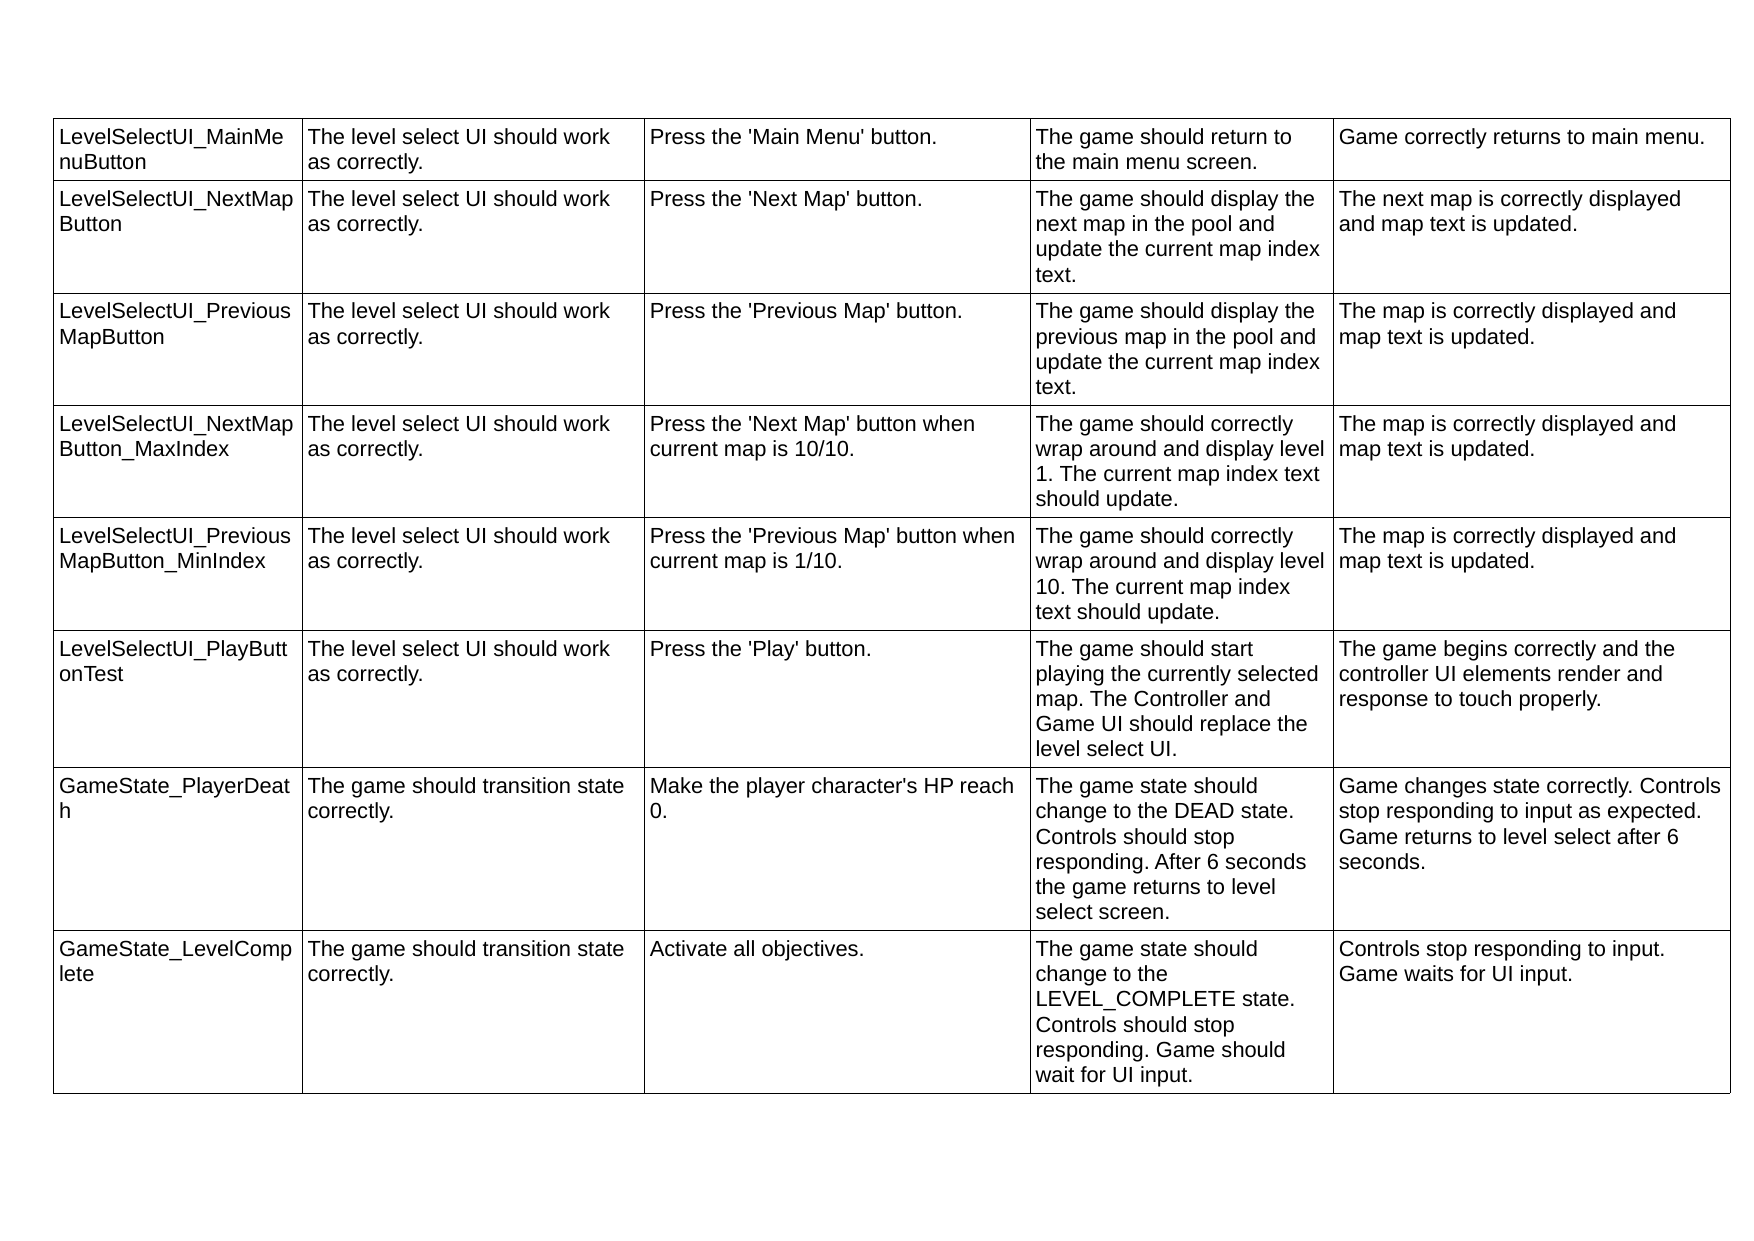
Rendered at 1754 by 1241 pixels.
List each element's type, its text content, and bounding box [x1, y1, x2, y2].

table_cell The game should correctly wrap around and display level 10. The current map index text should update. [1031, 518, 1333, 630]
table_cell The game should display the previous map in the pool and update the current map index text. [1031, 294, 1333, 405]
table_cell The game should transition state correctly. [303, 931, 644, 1093]
table_cell LevelSelectUI_MainMenuButton [54, 119, 302, 180]
table_cell Game changes state correctly. Controls stop responding to input as expected. Game returns to level select after 6 seconds. [1334, 768, 1730, 930]
table_cell LevelSelectUI_NextMapButton [54, 181, 302, 292]
table_cell The map is correctly displayed and map text is updated. [1334, 518, 1730, 630]
table_cell The level select UI should work as correctly. [303, 119, 644, 180]
table_cell The next map is correctly displayed and map text is updated. [1334, 181, 1730, 292]
table_cell LevelSelectUI_NextMapButton_MaxIndex [54, 406, 302, 517]
table_cell The level select UI should work as correctly. [303, 518, 644, 630]
table_cell Press the 'Play' button. [645, 631, 1030, 767]
table_cell Press the 'Main Menu' button. [645, 119, 1030, 180]
table_cell The game state should change to the LEVEL_COMPLETE state. Controls should stop responding. Game should wait for UI input. [1031, 931, 1333, 1093]
table_cell Make the player character's HP reach 0. [645, 768, 1030, 930]
table_cell The game should correctly wrap around and display level 1. The current map index text should update. [1031, 406, 1333, 517]
table_cell The game begins correctly and the controller UI elements render and response to touch properly. [1334, 631, 1730, 767]
table_cell The map is correctly displayed and map text is updated. [1334, 294, 1730, 405]
table_cell The game should return to the main menu screen. [1031, 119, 1333, 180]
table_cell GameState_LevelComplete [54, 931, 302, 1093]
table_cell Press the 'Next Map' button. [645, 181, 1030, 292]
table_cell The level select UI should work as correctly. [303, 181, 644, 292]
table_cell The game should display the next map in the pool and update the current map index text. [1031, 181, 1333, 292]
table_cell The game state should change to the DEAD state. Controls should stop responding. After 6 seconds the game returns to level select screen. [1031, 768, 1333, 930]
table_cell The level select UI should work as correctly. [303, 406, 644, 517]
table_cell Press the 'Next Map' button when current map is 10/10. [645, 406, 1030, 517]
table_cell Press the 'Previous Map' button. [645, 294, 1030, 405]
table_cell Activate all objectives. [645, 931, 1030, 1093]
table_cell The game should start playing the currently selected map. The Controller and Game UI should replace the level select UI. [1031, 631, 1333, 767]
table_cell The level select UI should work as correctly. [303, 294, 644, 405]
table_cell The map is correctly displayed and map text is updated. [1334, 406, 1730, 517]
table_cell LevelSelectUI_PlayButtonTest [54, 631, 302, 767]
table_cell The level select UI should work as correctly. [303, 631, 644, 767]
table_cell GameState_PlayerDeath [54, 768, 302, 930]
table_cell LevelSelectUI_PreviousMapButton_MinIndex [54, 518, 302, 630]
table_cell LevelSelectUI_PreviousMapButton [54, 294, 302, 405]
table_cell Press the 'Previous Map' button when current map is 1/10. [645, 518, 1030, 630]
table_cell Game correctly returns to main menu. [1334, 119, 1730, 180]
table_cell Controls stop responding to input. Game waits for UI input. [1334, 931, 1730, 1093]
table_cell The game should transition state correctly. [303, 768, 644, 930]
